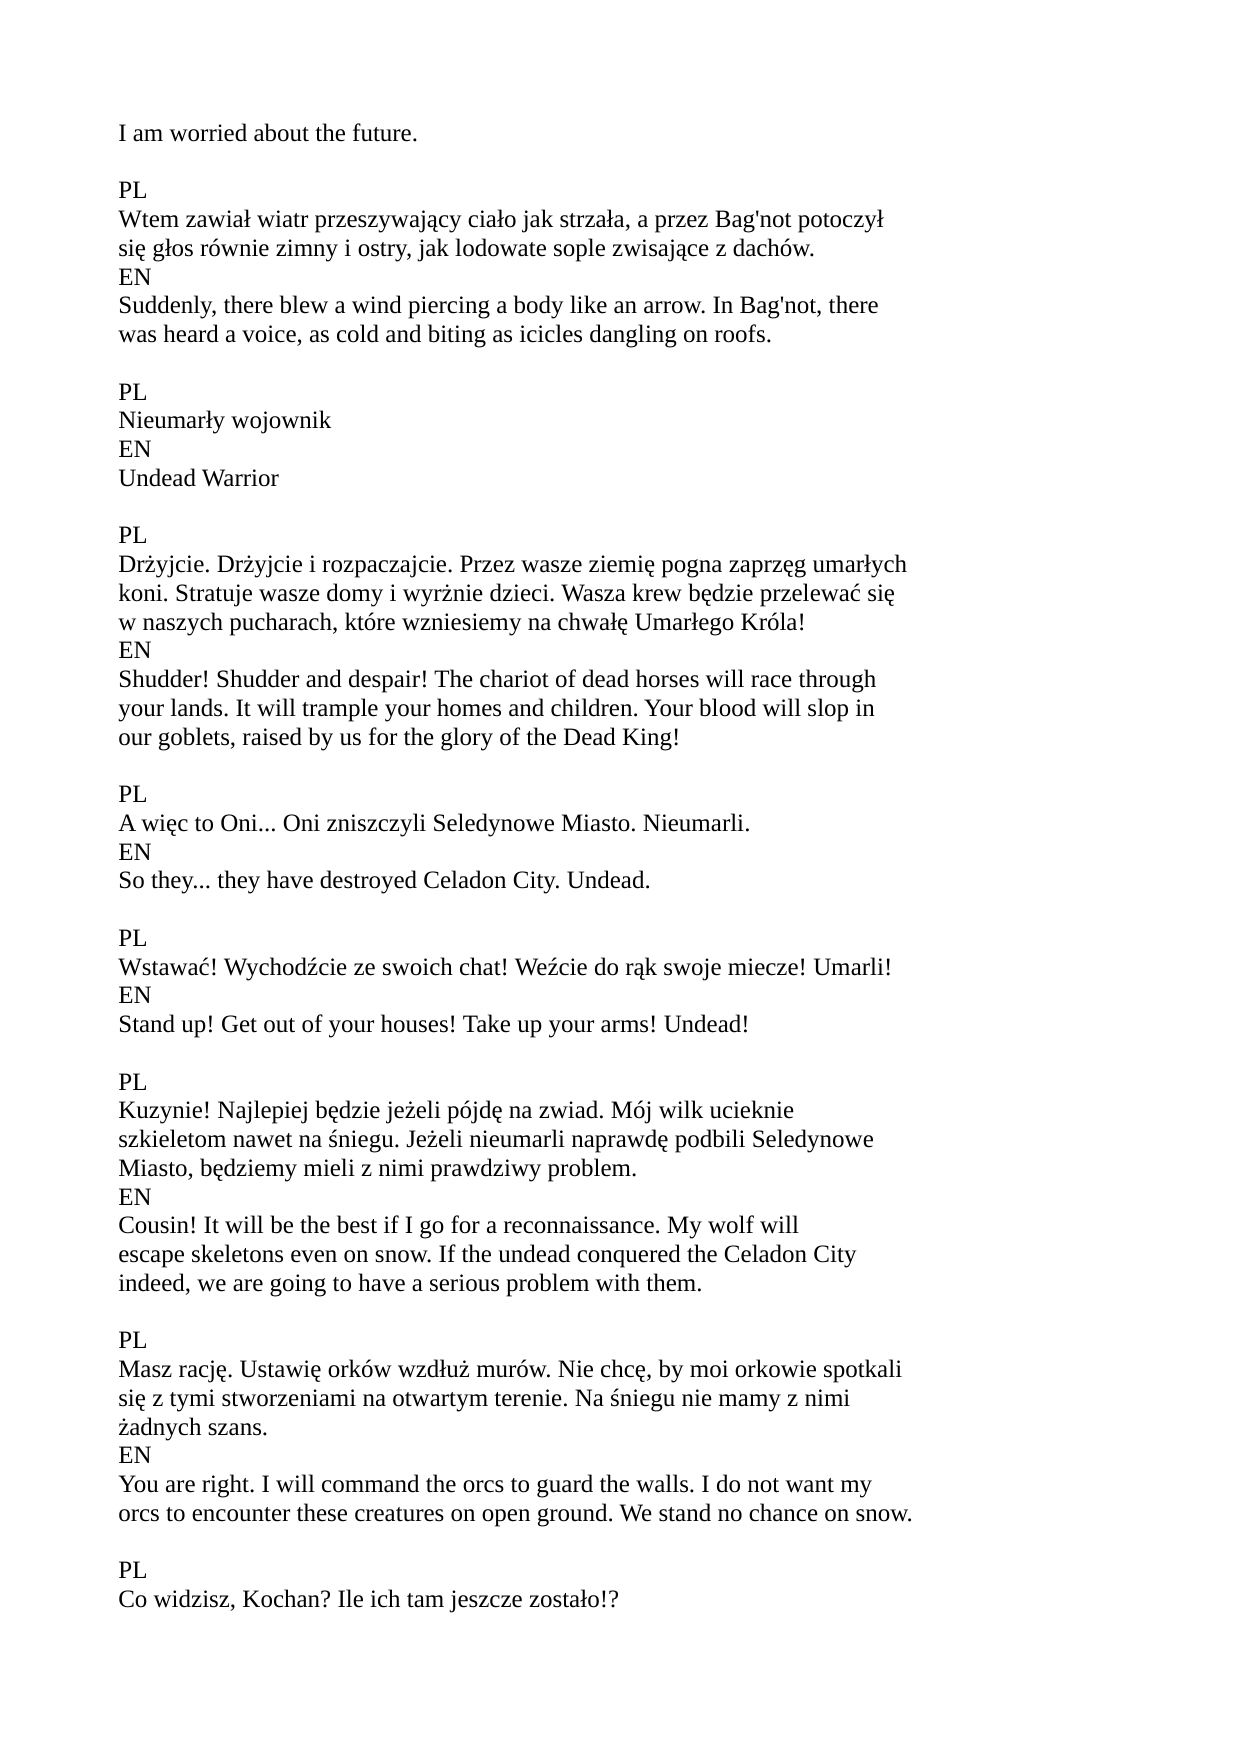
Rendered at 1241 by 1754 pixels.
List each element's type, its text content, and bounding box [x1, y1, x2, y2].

text EN [118, 262, 1122, 291]
text PL [118, 377, 1122, 406]
text PL [118, 521, 1122, 549]
text was heard a voice, as cold and biting as icicles dangling on roofs. [118, 319, 1122, 348]
text w naszych pucharach, które wzniesiemy na chwałę Umarłego Króla! [118, 607, 1122, 636]
text your lands. It will trample your homes and children. Your blood will slop in [118, 693, 1122, 722]
text EN [118, 1441, 1122, 1469]
text PL [118, 1556, 1122, 1584]
text Suddenly, there blew a wind piercing a body like an arrow. In Bag'not, there [118, 291, 1122, 319]
text Wtem zawiał wiatr przeszywający ciało jak strzała, a przez Bag'not potoczył [118, 204, 1122, 233]
text koni. Stratuje wasze domy i wyrżnie dzieci. Wasza krew będzie przelewać się [118, 578, 1122, 607]
text PL [118, 923, 1122, 952]
text Kuzynie! Najlepiej będzie jeżeli pójdę na zwiad. Mój wilk ucieknie [118, 1096, 1122, 1124]
text Miasto, będziemy mieli z nimi prawdziwy problem. [118, 1153, 1122, 1182]
text PL [118, 779, 1122, 808]
text PL [118, 1067, 1122, 1096]
text Drżyjcie. Drżyjcie i rozpaczajcie. Przez wasze ziemię pogna zaprzęg umarłych [118, 549, 1122, 578]
text EN [118, 1182, 1122, 1211]
text Wstawać! Wychodźcie ze swoich chat! Weźcie do rąk swoje miecze! Umarli! [118, 952, 1122, 981]
text Co widzisz, Kochan? Ile ich tam jeszcze zostało!? [118, 1584, 1122, 1613]
text Undead Warrior [118, 463, 1122, 492]
text A więc to Oni... Oni zniszczyli Seledynowe Miasto. Nieumarli. [118, 808, 1122, 837]
text orcs to encounter these creatures on open ground. We stand no chance on snow. [118, 1498, 1122, 1527]
text Stand up! Get out of your houses! Take up your arms! Undead! [118, 1009, 1122, 1038]
text our goblets, raised by us for the glory of the Dead King! [118, 722, 1122, 751]
text Masz rację. Ustawię orków wzdłuż murów. Nie chcę, by moi orkowie spotkali [118, 1354, 1122, 1383]
text się głos równie zimny i ostry, jak lodowate sople zwisające z dachów. [118, 233, 1122, 262]
text Shudder! Shudder and despair! The chariot of dead horses will race through [118, 664, 1122, 693]
text PL [118, 176, 1122, 204]
text Cousin! It will be the best if I go for a reconnaissance. My wolf will [118, 1211, 1122, 1239]
text I am worried about the future. [118, 118, 1122, 147]
text EN [118, 434, 1122, 463]
text EN [118, 636, 1122, 664]
text PL [118, 1326, 1122, 1354]
text escape skeletons even on snow. If the undead conquered the Celadon City [118, 1239, 1122, 1268]
text indeed, we are going to have a serious problem with them. [118, 1268, 1122, 1297]
text się z tymi stworzeniami na otwartym terenie. Na śniegu nie mamy z nimi [118, 1383, 1122, 1412]
text EN [118, 837, 1122, 866]
text So they... they have destroyed Celadon City. Undead. [118, 866, 1122, 894]
text You are right. I will command the orcs to guard the walls. I do not want my [118, 1469, 1122, 1498]
text szkieletom nawet na śniegu. Jeżeli nieumarli naprawdę podbili Seledynowe [118, 1124, 1122, 1153]
text żadnych szans. [118, 1412, 1122, 1441]
text Nieumarły wojownik [118, 406, 1122, 434]
text EN [118, 981, 1122, 1009]
